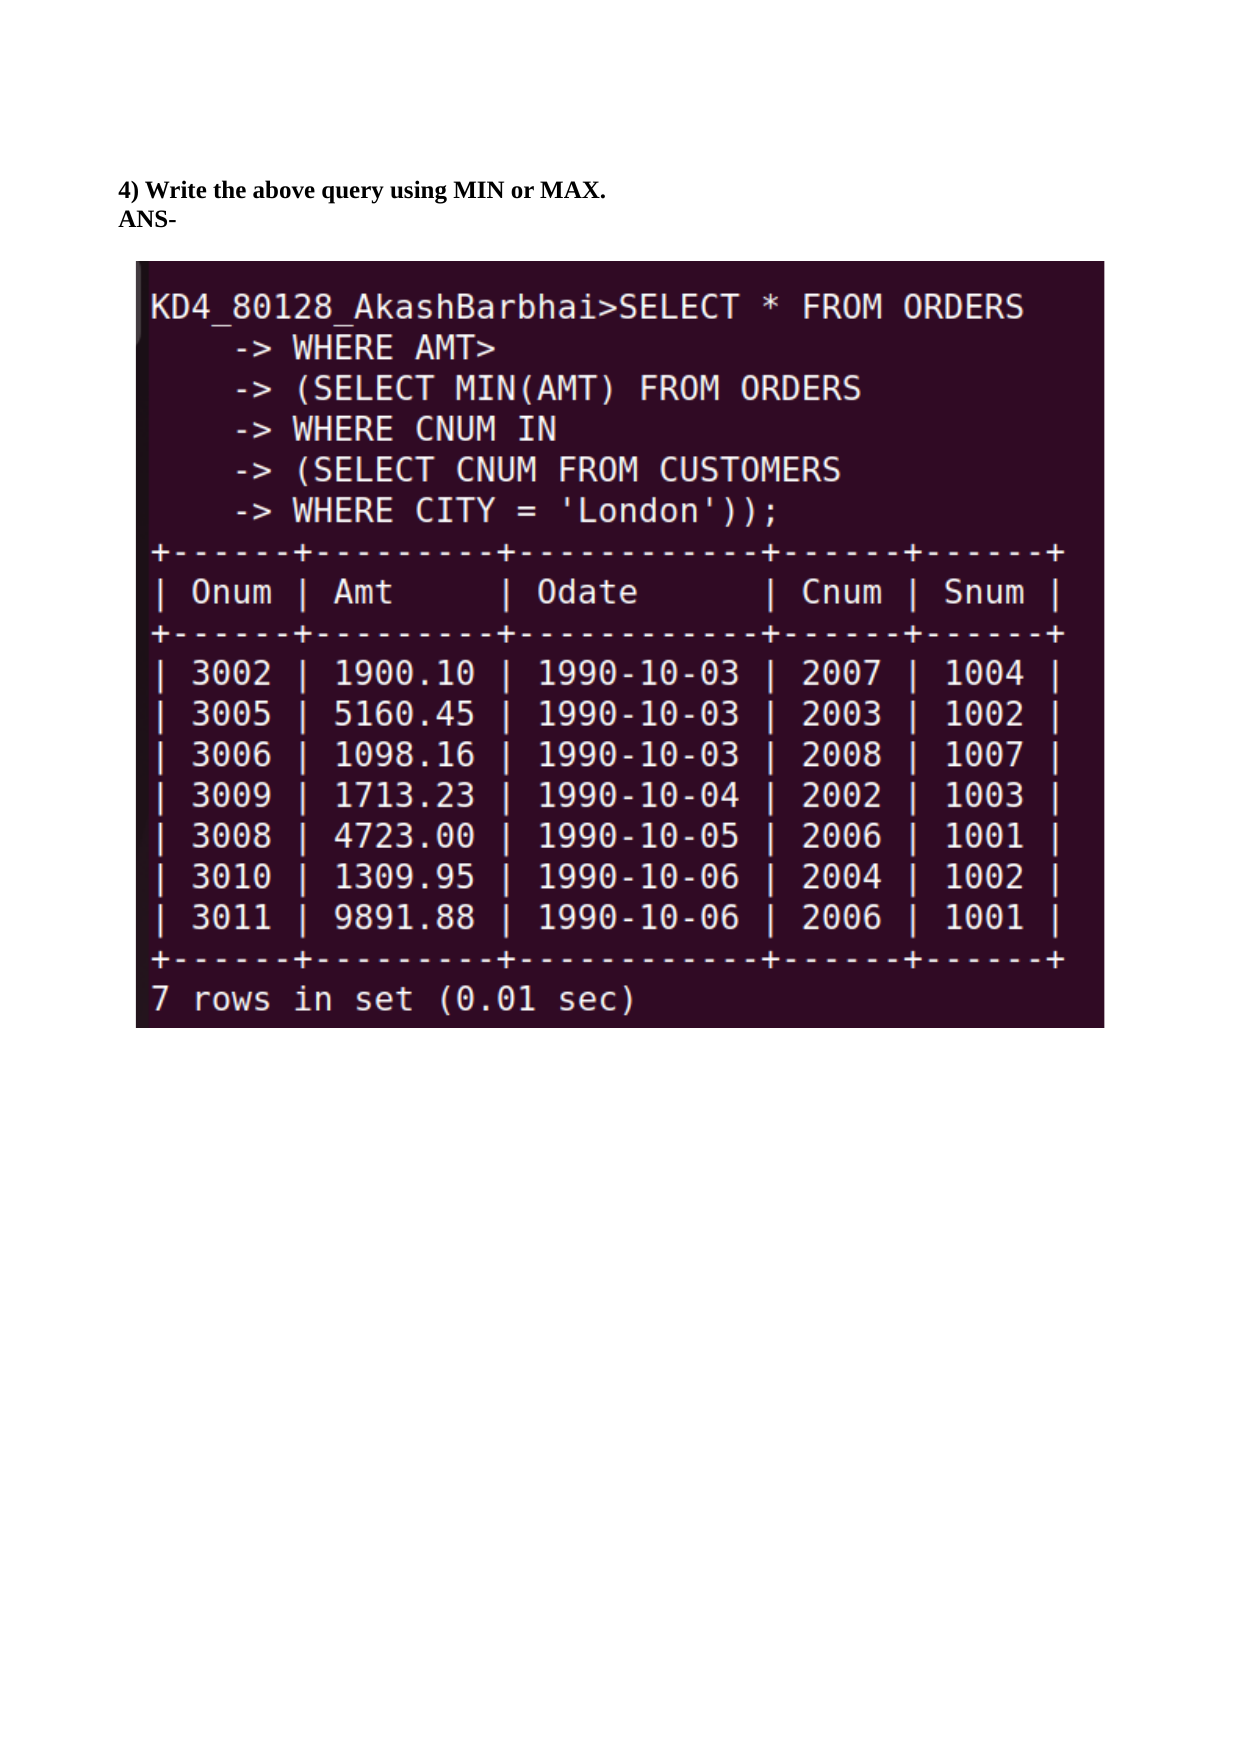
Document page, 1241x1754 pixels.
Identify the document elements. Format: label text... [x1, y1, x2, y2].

text ANS- [118, 204, 1122, 233]
picture [135, 261, 1105, 1028]
text 4) Write the above query using MIN or MAX. [118, 176, 1122, 204]
